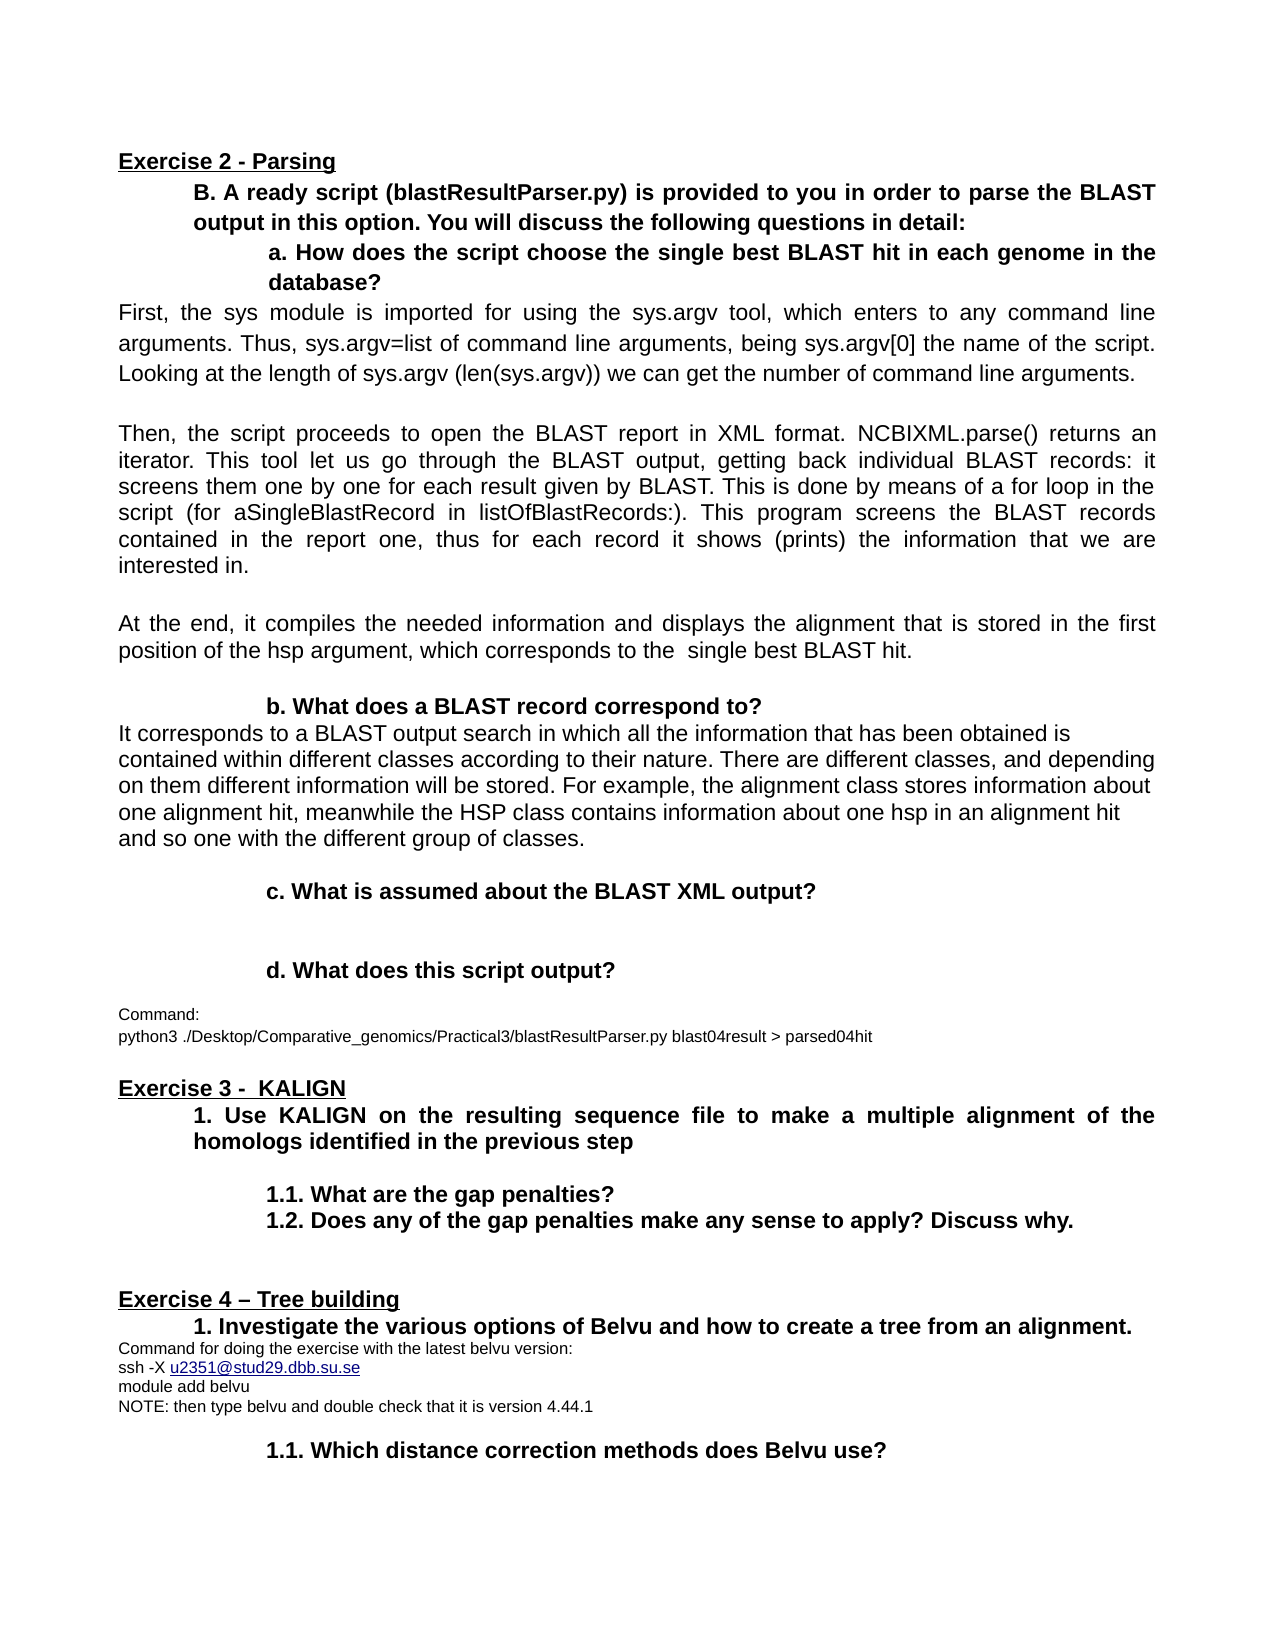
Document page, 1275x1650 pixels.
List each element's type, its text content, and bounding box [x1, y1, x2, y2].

text d. What does this script output? [118, 957, 1157, 983]
text First, the sys module is imported for using the sys.argv tool, which enters to any command line arguments. Thus, sys.argv=list of command line arguments, being sys.argv[0] the name of the script. Looking at the length of sys.argv (len(sys.argv)) we can get the number of command line arguments. [118, 299, 1157, 386]
text ssh -X u2351@stud29.dbb.su.se [118, 1358, 1157, 1377]
text 1.1. Which distance correction methods does Belvu use? [118, 1437, 1157, 1463]
text At the end, it compiles the needed information and displays the alignment that is stored in the first position of the hsp argument, which corresponds to the single best BLAST hit. [118, 610, 1157, 663]
text module add belvu [118, 1377, 1157, 1396]
text b. What does a BLAST record correspond to? [118, 693, 1157, 719]
text 1.1. What are the gap penalties? [118, 1181, 1157, 1207]
text 1. Use KALIGN on the resulting sequence file to make a multiple alignment of the homologs identified in the previous step [193, 1102, 1157, 1154]
text Command: [118, 1005, 1157, 1024]
text c. What is assumed about the BLAST XML output? [118, 878, 1157, 904]
text python3 ./Desktop/Comparative_genomics/Practical3/blastResultParser.py blast04result > parsed04hit [118, 1027, 1157, 1046]
text 1. Investigate the various options of Belvu and how to create a tree from an alignment. [193, 1313, 1157, 1339]
text It corresponds to a BLAST output search in which all the information that has been obtained is contained within different classes according to their nature. There are different classes, and depending on them different information will be stored. For example, the alignment class stores information about one alignment hit, meanwhile the HSP class contains information about one hsp in an alignment hit and so one with the different group of classes. [118, 719, 1157, 851]
text Exercise 2 - Parsing [118, 148, 1157, 175]
text Command for doing the exercise with the latest belvu version: [118, 1339, 1157, 1358]
text B. A ready script (blastResultParser.py) is provided to you in order to parse the BLAST output in this option. You will discuss the following questions in detail: [193, 178, 1157, 235]
text NOTE: then type belvu and double check that it is version 4.44.1 [118, 1396, 1157, 1416]
text Exercise 3 - KALIGN [118, 1075, 1157, 1102]
text Exercise 4 – Tree building [118, 1286, 1157, 1313]
list a. How does the script choose the single best BLAST hit in each genome in the database? [231, 239, 1157, 296]
text Then, the script proceeds to open the BLAST report in XML format. NCBIXML.parse() returns an iterator. This tool let us go through the BLAST output, getting back individual BLAST records: it screens them one by one for each result given by BLAST. This is done by means of a for loop in the script (for aSingleBlastRecord in listOfBlastRecords:). This program screens the BLAST records contained in the report one, thus for each record it shows (prints) the information that we are interested in. [118, 420, 1157, 578]
text 1.2. Does any of the gap penalties make any sense to apply? Discuss why. [118, 1207, 1157, 1233]
